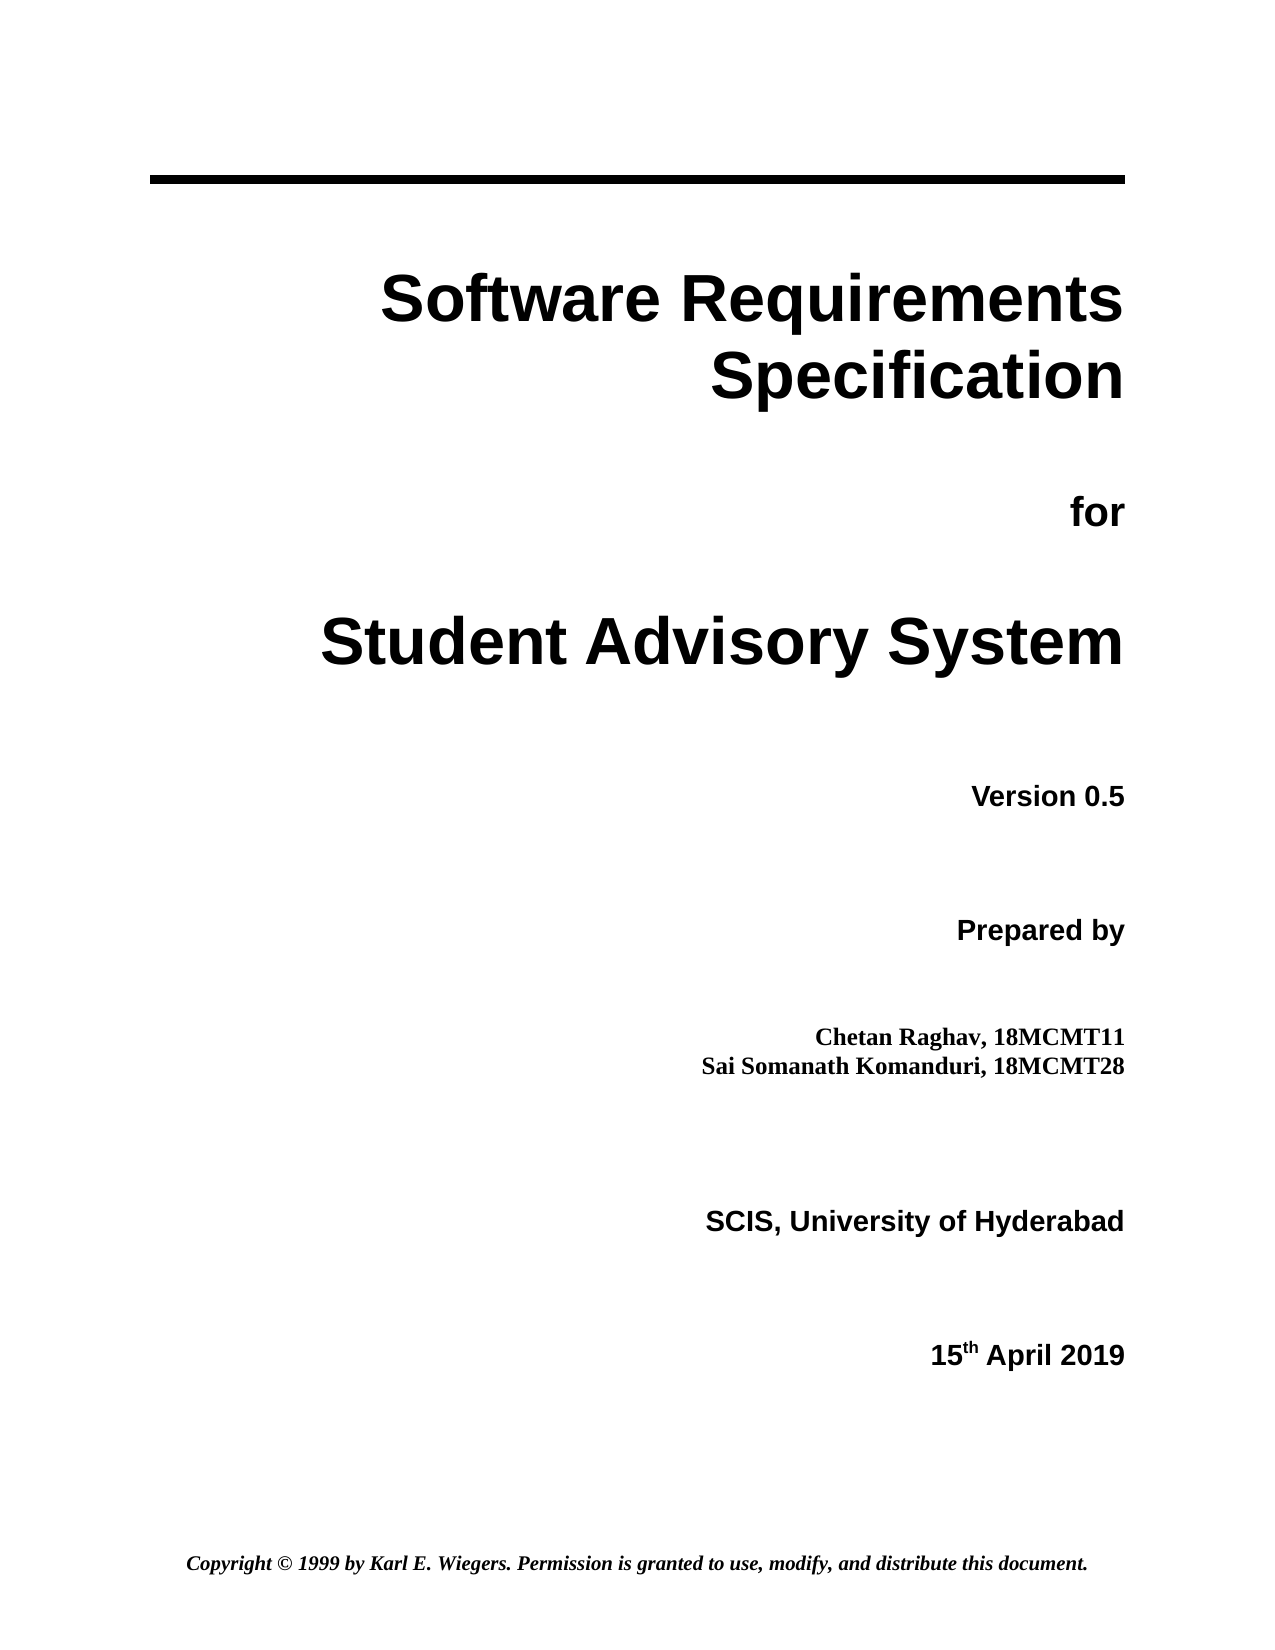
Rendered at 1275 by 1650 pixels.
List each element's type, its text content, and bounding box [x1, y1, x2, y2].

text Sai Somanath Komanduri, 18MCMT28 [150, 1056, 1125, 1079]
text Prepared by [150, 912, 1125, 946]
text 15th April 2019 [150, 1338, 1125, 1371]
text SCIS, University of Hyderabad [150, 1204, 1125, 1238]
subtitle Software Requirements Specification [150, 259, 1125, 413]
text Chetan Raghav, 18MCMT11 [150, 1027, 1125, 1050]
subtitle Student Advisory System [150, 602, 1125, 679]
subtitle for [150, 488, 1125, 536]
text Version 0.5 [150, 779, 1125, 812]
